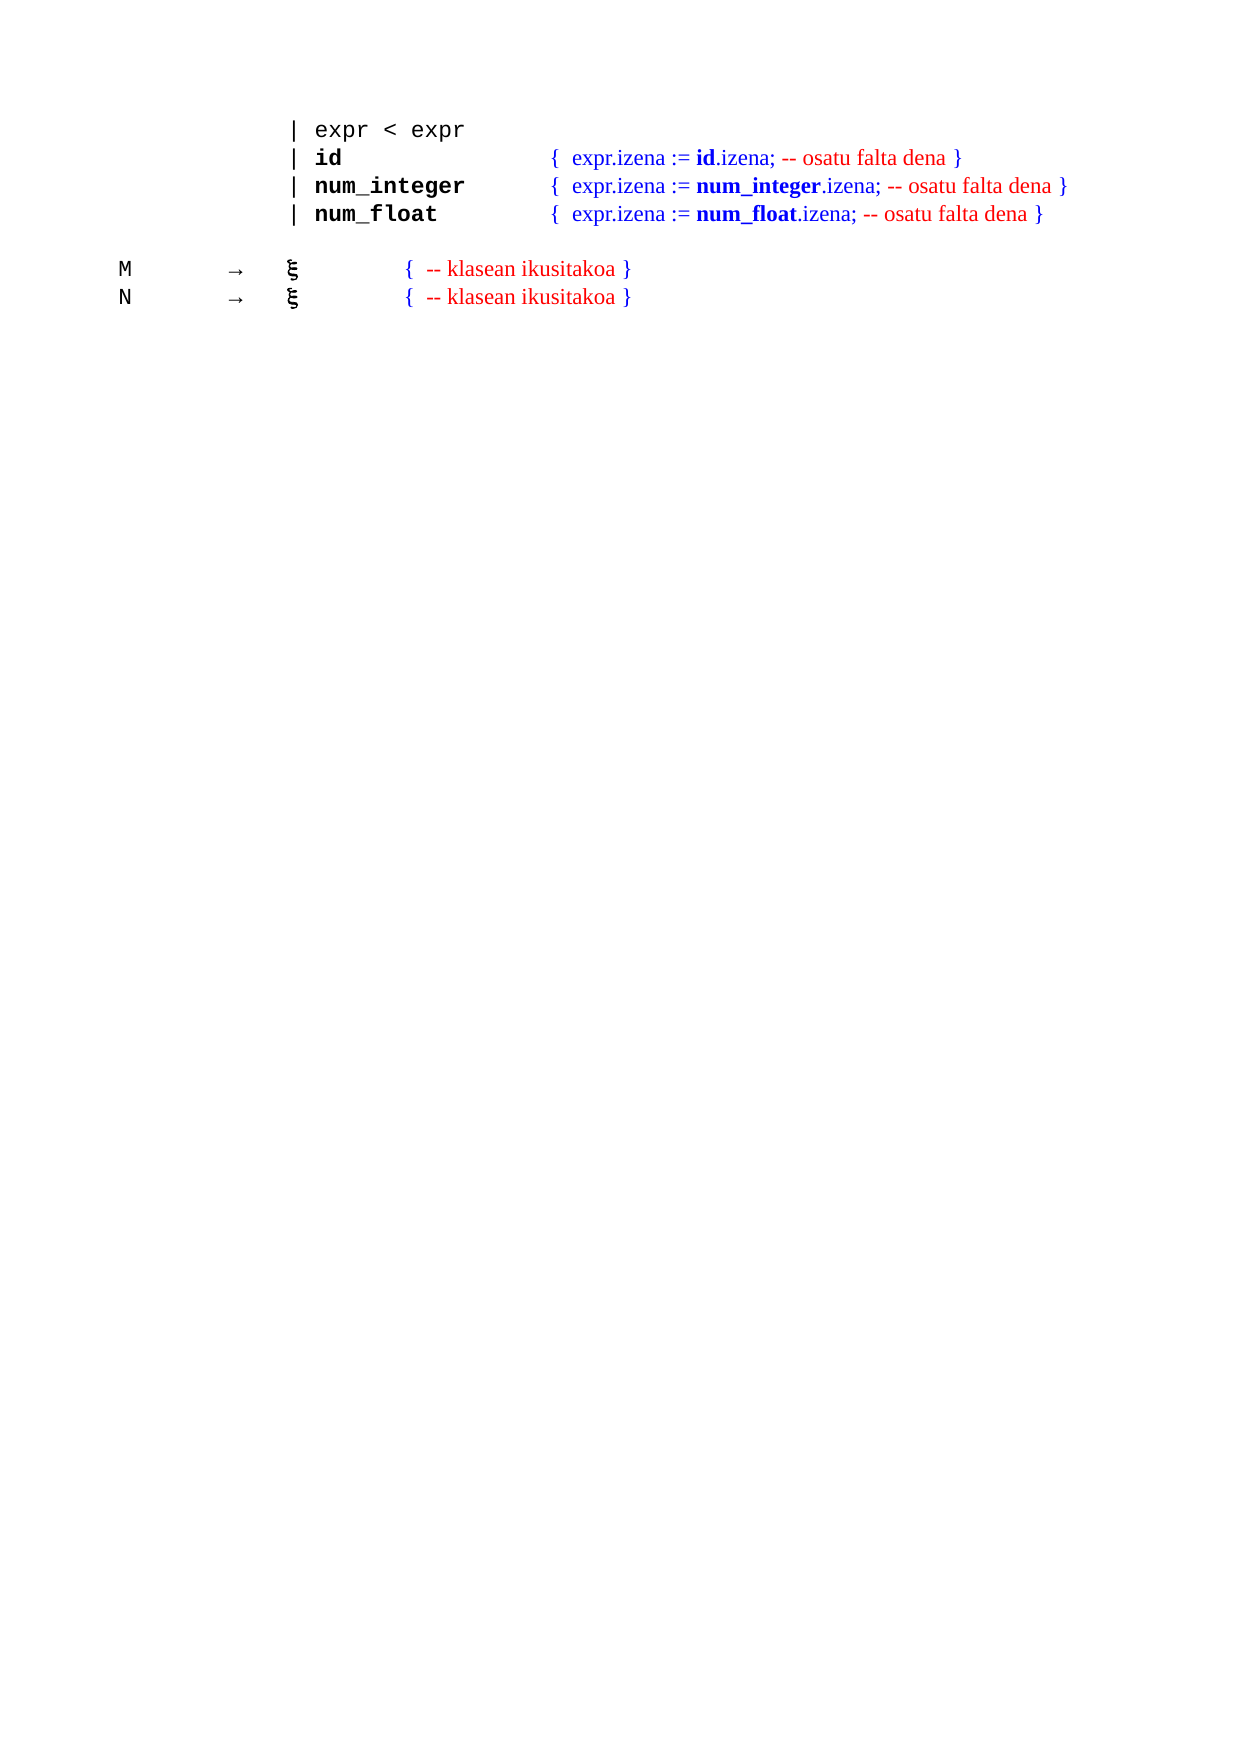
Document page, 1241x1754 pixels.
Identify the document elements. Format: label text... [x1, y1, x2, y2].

text | num_float { expr.izena := num_float.izena; -- osatu falta dena } [118, 201, 1122, 229]
text | expr < expr [118, 118, 1122, 144]
text N → ξ { -- klasean ikusitakoa } [118, 283, 1122, 311]
text | num_integer { expr.izena := num_integer.izena; -- osatu falta dena } [118, 172, 1122, 201]
text M → ξ { -- klasean ikusitakoa } [118, 255, 1122, 283]
text | id { expr.izena := id.izena; -- osatu falta dena } [118, 144, 1122, 172]
